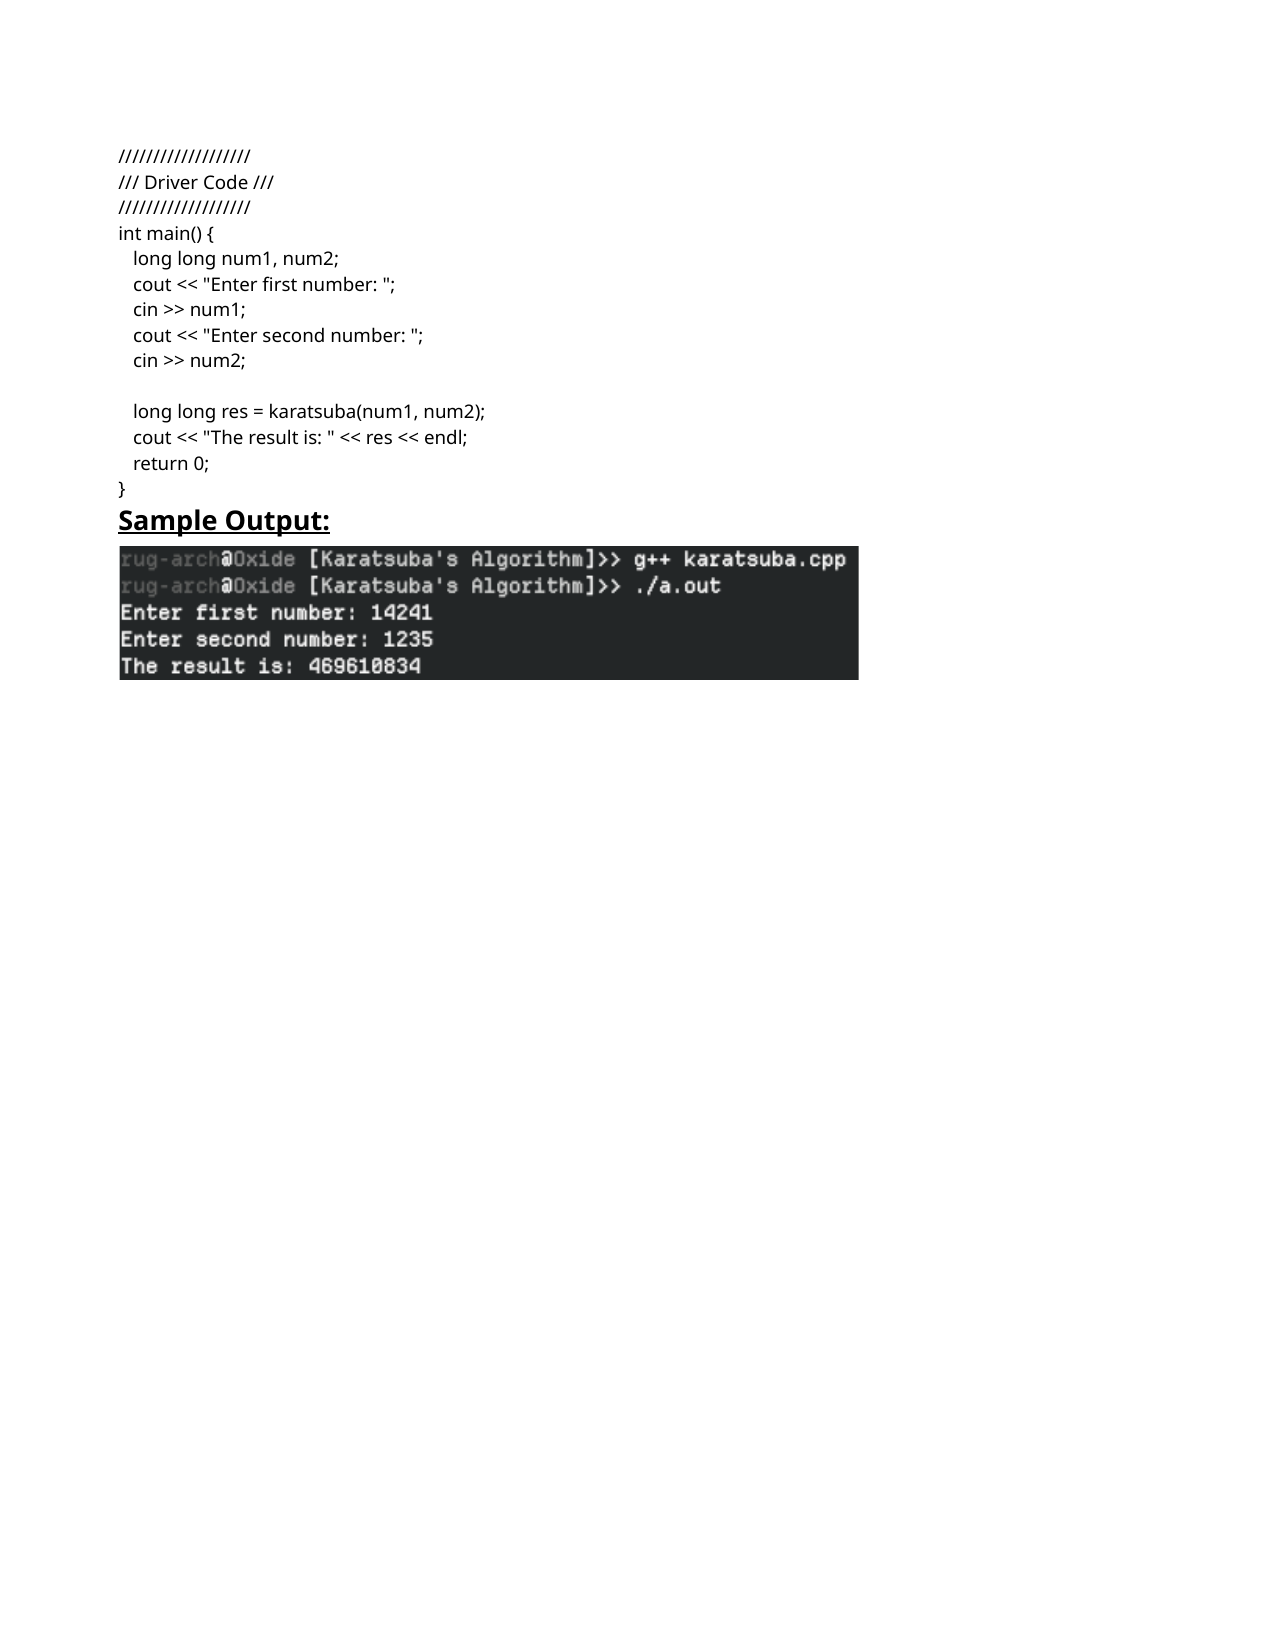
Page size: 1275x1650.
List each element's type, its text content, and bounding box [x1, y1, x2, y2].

text /////////////////// /// Driver Code /// /////////////////// int main() { long long num1, num2; cout << "Enter first number: "; cin >> num1; cout << "Enter second number: "; cin >> num2; long long res = karatsuba(num1, num2); cout << "The result is: " << res << endl; return 0; } [118, 118, 1157, 501]
picture [119, 546, 859, 680]
text Sample Output: [118, 501, 1157, 538]
